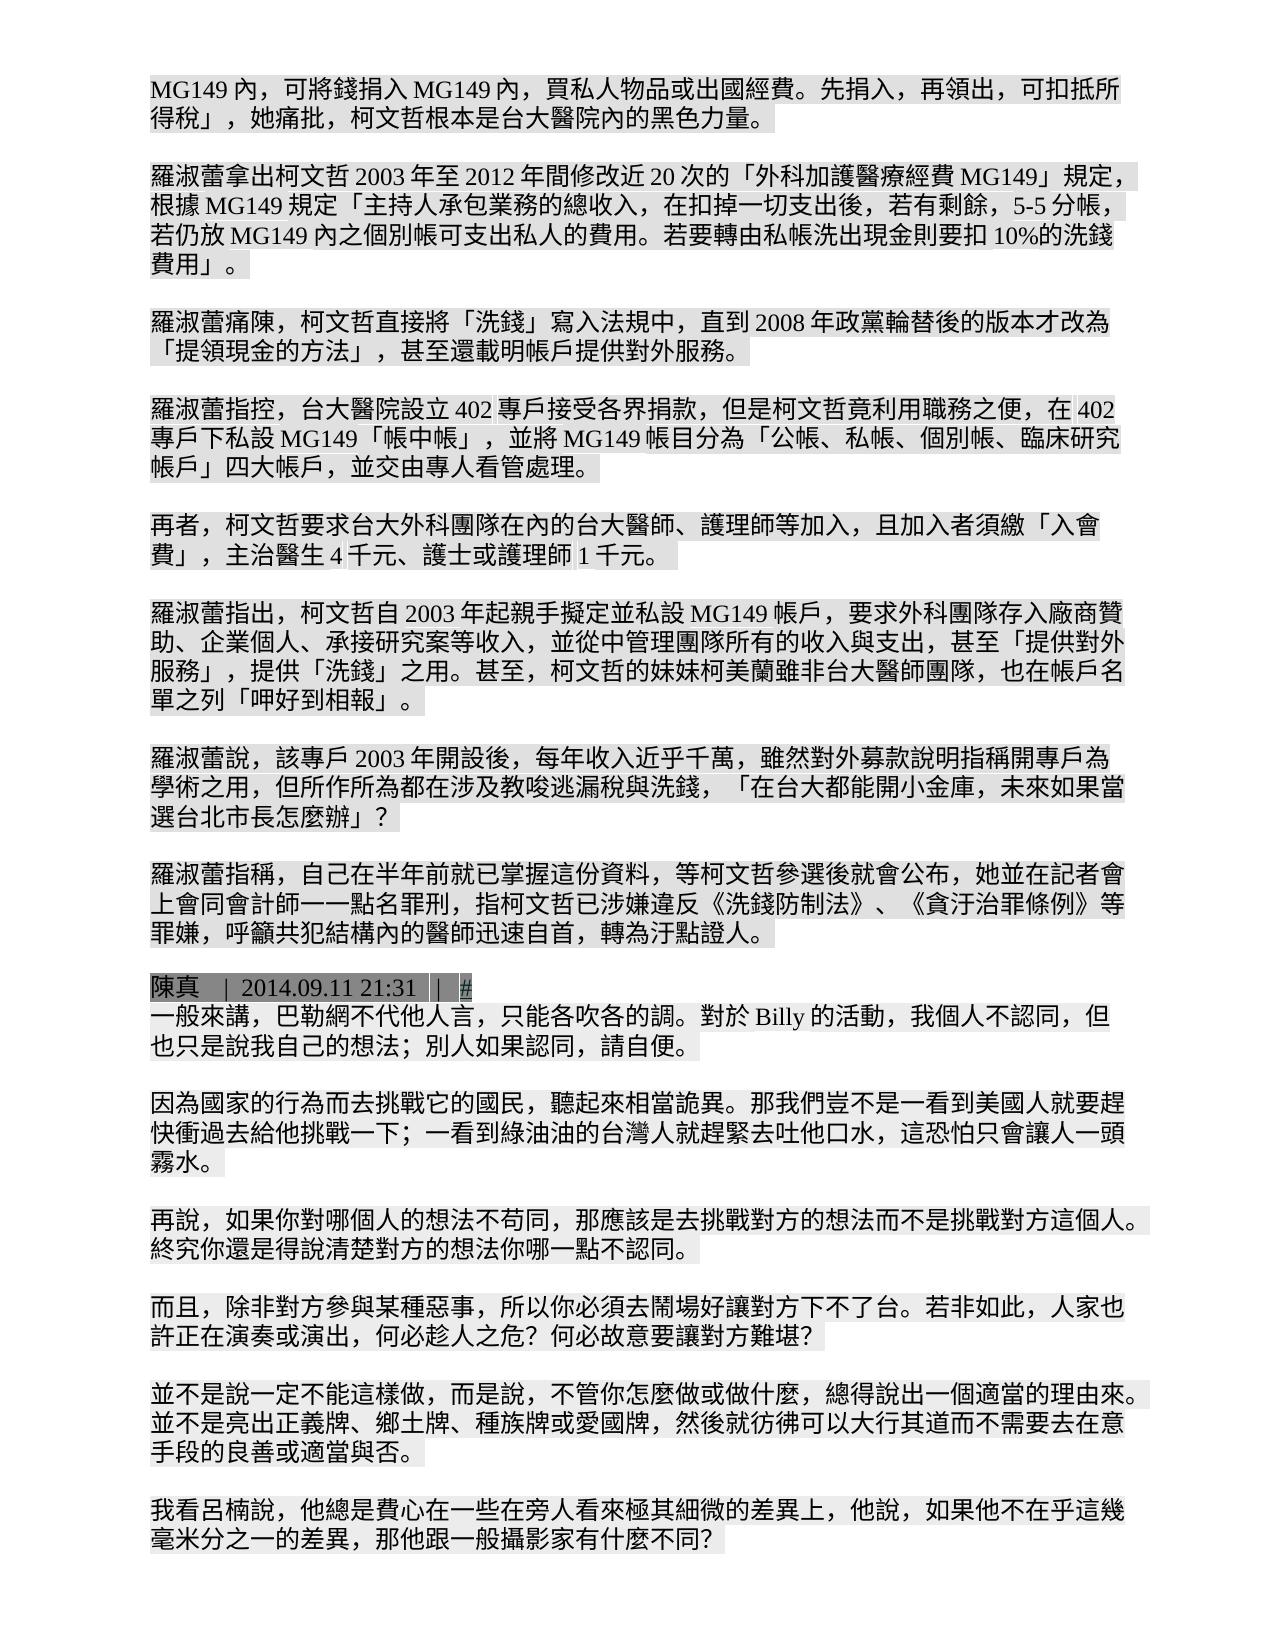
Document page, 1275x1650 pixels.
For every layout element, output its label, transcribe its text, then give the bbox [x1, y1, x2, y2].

text 陳真 | 2014.09.11 21:31 | # [150, 973, 1125, 1002]
text 我曾在文章裏約略提到一件奇怪的事。這事始末是這樣。2007年，我成為公務員，從英國返國在台大雲林分院工作。 上班沒幾天，有幾位藥商來辦公室找我。我過去都會在辦公室門口掛上 "藥商止步" 的警告牌。但因為剛上班不久，牌子還來不及掛上，於是藥商就闖進來了。 幾位藥商簇擁著一位似乎位階較高的藥廠主管，來到我辦公室，看我桌上有電腦，書架上有一些書，竟然說："陳醫師，哇，這是你的電腦嗎？你有好多書哦。這些都是你自己買的嗎？" 我聽不懂他的意思，就說，"是我自己買的啊。" 藥商笑說："哎呀，陳醫師太客氣了，聽說陳醫師剛從英國回來。這些東西我們幫你買就好了。" 我反問："為什麼你們要幫我買？" 幾個藥商一聽，竟然全都笑出來。其中一個說："陳醫師剛從國外回來可能不知道，陳醫師可以用研究的名義購買，我們公司都可以出錢。" 接著，對方可能看我傻傻的一頭霧水，於是開始講到重點，他說，"陳醫師不用擔心，這很簡單的，很多醫師都是這樣，就是設個帳戶，不必用陳醫師的名字，然後我們就會輾轉把錢匯進去。" 我聽完就說："你們知道我是誰嗎？你們是不是應該先去打聽一下，然後再來跟我講這些事。" 幾位藥商頓時臉色有異，慌忙告辭。 幾天後，其中一位藥商又來敲門。這回態度不太一樣了，變得很拘謹，一副戒慎恐懼，畢恭畢敬，表明來意說： "陳醫師，那天我們講的那些事，可能有點誤會，希望陳醫師不要講出去。" 我說，"我只會批評一些普遍現象，不會跟個人為難。我自己不會去做這些事，但別人要怎麼做我不會去阻止，畢竟這些事很普遍，若要追究，恐怕台灣一大半的醫師都得去坐牢。" 該藥商在取得我的保證不會抖出他們之後，踉蹌離去。很快地，我的辦公室又恢復了寧靜，沒有藥商敢來找我說要幫我出機票、買書、買電腦等等之類。 我其實根本不知道這幾位藥商是誰，也忘了他們是哪一家藥廠。重點是： 第一：這些事，我相信一定非常普遍，要不然不會輕易就對一個剛來的醫師講得這麼輕鬆而明白，擺明了就是要幫我設立一個黑帳戶，以便藥商輾轉用一些什麼研究的名義幫我支付各種生活開銷與研究支出。 第二，就跟各種黑心食品之普遍存在台灣一樣，各行各界的處事心態就是：有好處就盡量撈，哪管他人死活。醫界也一樣。我待過醫學中心，也當過開業醫，從高層到基層統統都一樣，為了利益，不擇手段，有些時候，惡劣到一種你沒法想像的地步，比餿水油有過之無不及。 第三，更可怕的是，其實社會大眾並不是真的在乎這些事；一旦有事，大家都會努力發出譴責，但自己只要一有機會也能多撈點錢撈點名利，絕不會拒絕；即便以傷害他人健康為代價亦在所不惜。這就是台灣人的普遍心態與社會風氣。 第四，一些普遍存在的事，它之所以能在各行各業普遍存在，意味著人們把它當成一種彼此心照不宣的潛規則。唯有到了選舉時刻或準備拿來對付誰時，這些事才會曝光。這意味著，人們其實並不是真的在乎這些事本身的是非對錯，而只是在某種狀況下拿來做為一種攻擊武器。 第五，所謂揭弊，在某個意義上是可恥的，因為選擇性的正義不是正義。大家幾乎統統都這樣幹，而你卻光打其中一個，把他打成妖魔，這合乎正義嗎？ 第六，以這類藥商黑帳戶之事為例，我沒證據證明這事非常普遍，雖然藥商自己是這麼強調，所以叫我放心接受金錢而不用客氣，但我畢竟沒有證據證明它到底有多普遍。 但我相信，連我這樣一個幾乎與醫界脫節的人，都會屢屢聽聞或接觸到類似事情，那些長久在醫界工作的人不可能不知道。這基本上就是一整個醫界全是共犯結構，彼此心照不宣。 第七，將近二十年前，我因為寫文章以及透過醫學會正式提案，表達我對台灣醫界總是 "公然且明目張膽" 地接受藥商的饋贈以及拿回扣的不滿，包括各種旅遊招待甚至性招待等等，引起醫界特別是精神醫學界許多老枝新秀的集體強烈攻擊。 兩年後，我考上教育部公費留學史上首度次創立的 "醫學倫理" 學門的全額獎學金。我知道這個領域將來在台灣醫界或學界會有一大塊大餅大家搶著吃，將會成為一種顯學。但我出國的第二年就在醫望雜誌寫文章表明我的悲觀以此對所謂醫學倫理的厭惡。 就知識的本質而言，天底下不應該有醫學倫理這樣一種學科，就好像不應該有愛情倫理或孝道倫理或銀行員倫理的獨立學科一樣；相關的議論理應分別屬於哲學、社會學或政治學或歷史學等等。天底下不應該有所謂醫學倫理學家，就好像天底下不應該有孝順專家或愛情專家一樣，除非他本身是個哲學家、社會學家或政治學家、歷史學家等等。 第八，更重要的是，知識方面的討論並無助於現實的腐敗。開設一堆有口無心而且毫無大腦、甚至非常反智低能的所謂醫學倫理課程(不信的話，不妨看看醫學雜誌上那些醫學倫理學分考題就知道有多低能)，或強迫每個醫生每年一定要取得多少所謂醫學倫理學分才能更新醫師執照，企圖以此來改善現實的腐敗，那純粹就是自欺欺人。 就好像我們看到有人忤逆長上，對父母又打又罵，或是對父母健康死活不聞不問只關心遺產，我不需要先去修一堆孝順學分才能知道這是很不孝的行為。就好像一個銀行員不把鈔票塞進自己的口袋，並不需要修什麼 "銀行員倫理" 的學分一樣。 結論是：一個現象如果非常普遍，那意味著人們其實根本不在乎。要改變這些潛規則只有一個可能，那就是人們普遍必須覺得這樣一些現象是錯的、可恥的、難以忍受的。 陳真2014.09.12. ================ 柯被爆私設帳戶洗錢 羅淑蕾：台大的黑色力量 NOWnewsNOWnews – 2014年9月10日 記者林靖堂／台北報導 國民黨立委羅淑蕾今（10）日召開記者會，指控無黨籍台北市長參選人柯文哲涉嫌利用「外科加護醫療經費MG149」教唆台大外科團隊洗錢、逃漏稅。 羅淑蕾表示，在柯文哲親擬的MG149帳戶規則內，2003年版本公然「鼓勵大家利用MG149內，可將錢捐入MG149內，買私人物品或出國經費。先捐入，再領出，可扣抵所得稅」，她痛批，柯文哲根本是台大醫院內的黑色力量。 羅淑蕾拿出柯文哲2003年至2012年間修改近20次的「外科加護醫療經費MG149」規定，根據MG149規定「主持人承包業務的總收入，在扣掉一切支出後，若有剩餘，5-5分帳，若仍放MG149內之個別帳可支出私人的費用。若要轉由私帳洗出現金則要扣10%的洗錢費用」。 羅淑蕾痛陳，柯文哲直接將「洗錢」寫入法規中，直到2008年政黨輪替後的版本才改為「提領現金的方法」，甚至還載明帳戶提供對外服務。 羅淑蕾指控，台大醫院設立402專戶接受各界捐款，但是柯文哲竟利用職務之便，在402專戶下私設MG149「帳中帳」，並將MG149帳目分為「公帳、私帳、個別帳、臨床研究帳戶」四大帳戶，並交由專人看管處理。 再者，柯文哲要求台大外科團隊在內的台大醫師、護理師等加入，且加入者須繳「入會費」，主治醫生4千元、護士或護理師1千元。 羅淑蕾指出，柯文哲自2003年起親手擬定並私設MG149帳戶，要求外科團隊存入廠商贊助、企業個人、承接研究案等收入，並從中管理團隊所有的收入與支出，甚至「提供對外服務」，提供「洗錢」之用。甚至，柯文哲的妹妹柯美蘭雖非台大醫師團隊，也在帳戶名單之列「呷好到相報」。 羅淑蕾說，該專戶2003年開設後，每年收入近乎千萬，雖然對外募款說明指稱開專戶為學術之用，但所作所為都在涉及教唆逃漏稅與洗錢，「在台大都能開小金庫，未來如果當選台北市長怎麼辦」？ 羅淑蕾指稱，自己在半年前就已掌握這份資料，等柯文哲參選後就會公布，她並在記者會上會同會計師一一點名罪刑，指柯文哲已涉嫌違反《洗錢防制法》、《貪汙治罪條例》等罪嫌，呼籲共犯結構內的醫師迅速自首，轉為汙點證人。 [150, 75, 1125, 948]
text 一般來講，巴勒網不代他人言，只能各吹各的調。對於Billy的活動，我個人不認同，但也只是說我自己的想法；別人如果認同，請自便。 因為國家的行為而去挑戰它的國民，聽起來相當詭異。那我們豈不是一看到美國人就要趕快衝過去給他挑戰一下；一看到綠油油的台灣人就趕緊去吐他口水，這恐怕只會讓人一頭霧水。 再說，如果你對哪個人的想法不苟同，那應該是去挑戰對方的想法而不是挑戰對方這個人。終究你還是得說清楚對方的想法你哪一點不認同。 而且，除非對方參與某種惡事，所以你必須去鬧場好讓對方下不了台。若非如此，人家也許正在演奏或演出，何必趁人之危？何必故意要讓對方難堪？ 並不是說一定不能這樣做，而是說，不管你怎麼做或做什麼，總得說出一個適當的理由來。並不是亮出正義牌、鄉土牌、種族牌或愛國牌，然後就彷彿可以大行其道而不需要去在意手段的良善或適當與否。 我看呂楠說，他總是費心在一些在旁人看來極其細微的差異上，他說，如果他不在乎這幾毫米分之一的差異，那他跟一般攝影家有什麼不同？ 老實說，這話還蠻感動我的，因為我也有同樣的病。我這輩子寧可一事無成，也絕不怠慢哪怕只是一個標點符號的適當位置。 蕭伯納說，“我寧願褻瀆神明五十次，也絕不傷害一隻對我搖尾表示友善的小狗。” 物有輕重，事有大小。天使或魔鬼都同樣躲藏在那所謂細節之中。在我看來，恰恰是那些人們不在意的細微之處，也許才是事物善惡成敗的重大關鍵。 人們普遍有一種政客思維，相信鎂光焦點，相信人多勢眾，數大就是美。但我對大小卻另有所好。 曾有一群科學家說要寫一本書叫 “一百個科學家反對愛因斯坦”，愛因斯坦說，“如果我講的理論是錯的，只需一個人反對就夠了，不需要一百個。” 真理畢竟不是依靠多數決。 對於所謂社運，我並非排斥人多，而只是不認為人數多少有那麼重要。小貓兩三隻也沒什麼不好，重要的是做得對不對，而不是大不大。基本上，巴勒網不需要捧場，大家真的想罰站才來。 肯定有人會說，小貓兩三隻，何能成事？可是，市面上一堆所謂運動，擅於操弄，製造話題，吸引鎂光閃爍，甚且往往不擇手段只求壯大。但聲勢顯赫之餘，除了造成某種權勢移轉，從這面旗換成那面旗，從這個鳥人黨轉到那個人渣黨之外，又何曾成就過什麼？ 甘地說：“只要我們走在正確的道路上，遲早會走到目的地。”我不是很在乎何時到達目的地，畢竟這是上帝的事，上帝都不急了，我急什麼？ 維根斯坦一生寫了恐怕不下兩千萬字，但他生前卻僅僅發表了千分之一大約兩萬字，也就是Tractatus那本小書。他後來還說這書充滿荒謬的錯誤，但他後來寫的其他兩千萬字卻不發表，因為維根斯坦覺得自己寫得很爛。他說，如果他能寫出一本真正的好書，誰會管你何時發表？他說，誰會在乎康德的書究竟是18世紀還是16世紀出版？ 在生命造化之前，我屈服了，；面對時間，更是無條件投降。人的一生不過數十寒暑，我沒理由期待事物總是發生在我有生之年。當你把時間座標改成千年，很多事物的意義似乎也變得不一樣。 梭羅是個怪人，把地球拋在一邊，連人家流行到郵局寫信寄信他都看不慣（當時郵政系統剛發明），相當不合群。但他說：“我也許說服不了你，但我總有可能說服你的孫子。” 這年頭的人我看是沒救了，咱們如果還有話說，主要是打算說給那些當我們每一個人都已經鑽進泥土裡化成灰方才誕生的人。 那時候的人，也許沒有了當下的世俗權勢地位偏見，也許不會再像看報紙那樣迅速而隨意地瀏覽，彷彿你只是要告訴他一種資訊或觀點，卻寧可把時間花在鑽研膜拜那些無甚意義的空洞文字上。也許後人將會願意以一定的速率，就像在聽一首音樂那樣仔細聆聽。 陳真，從我的手機發送 [150, 1002, 1125, 1554]
